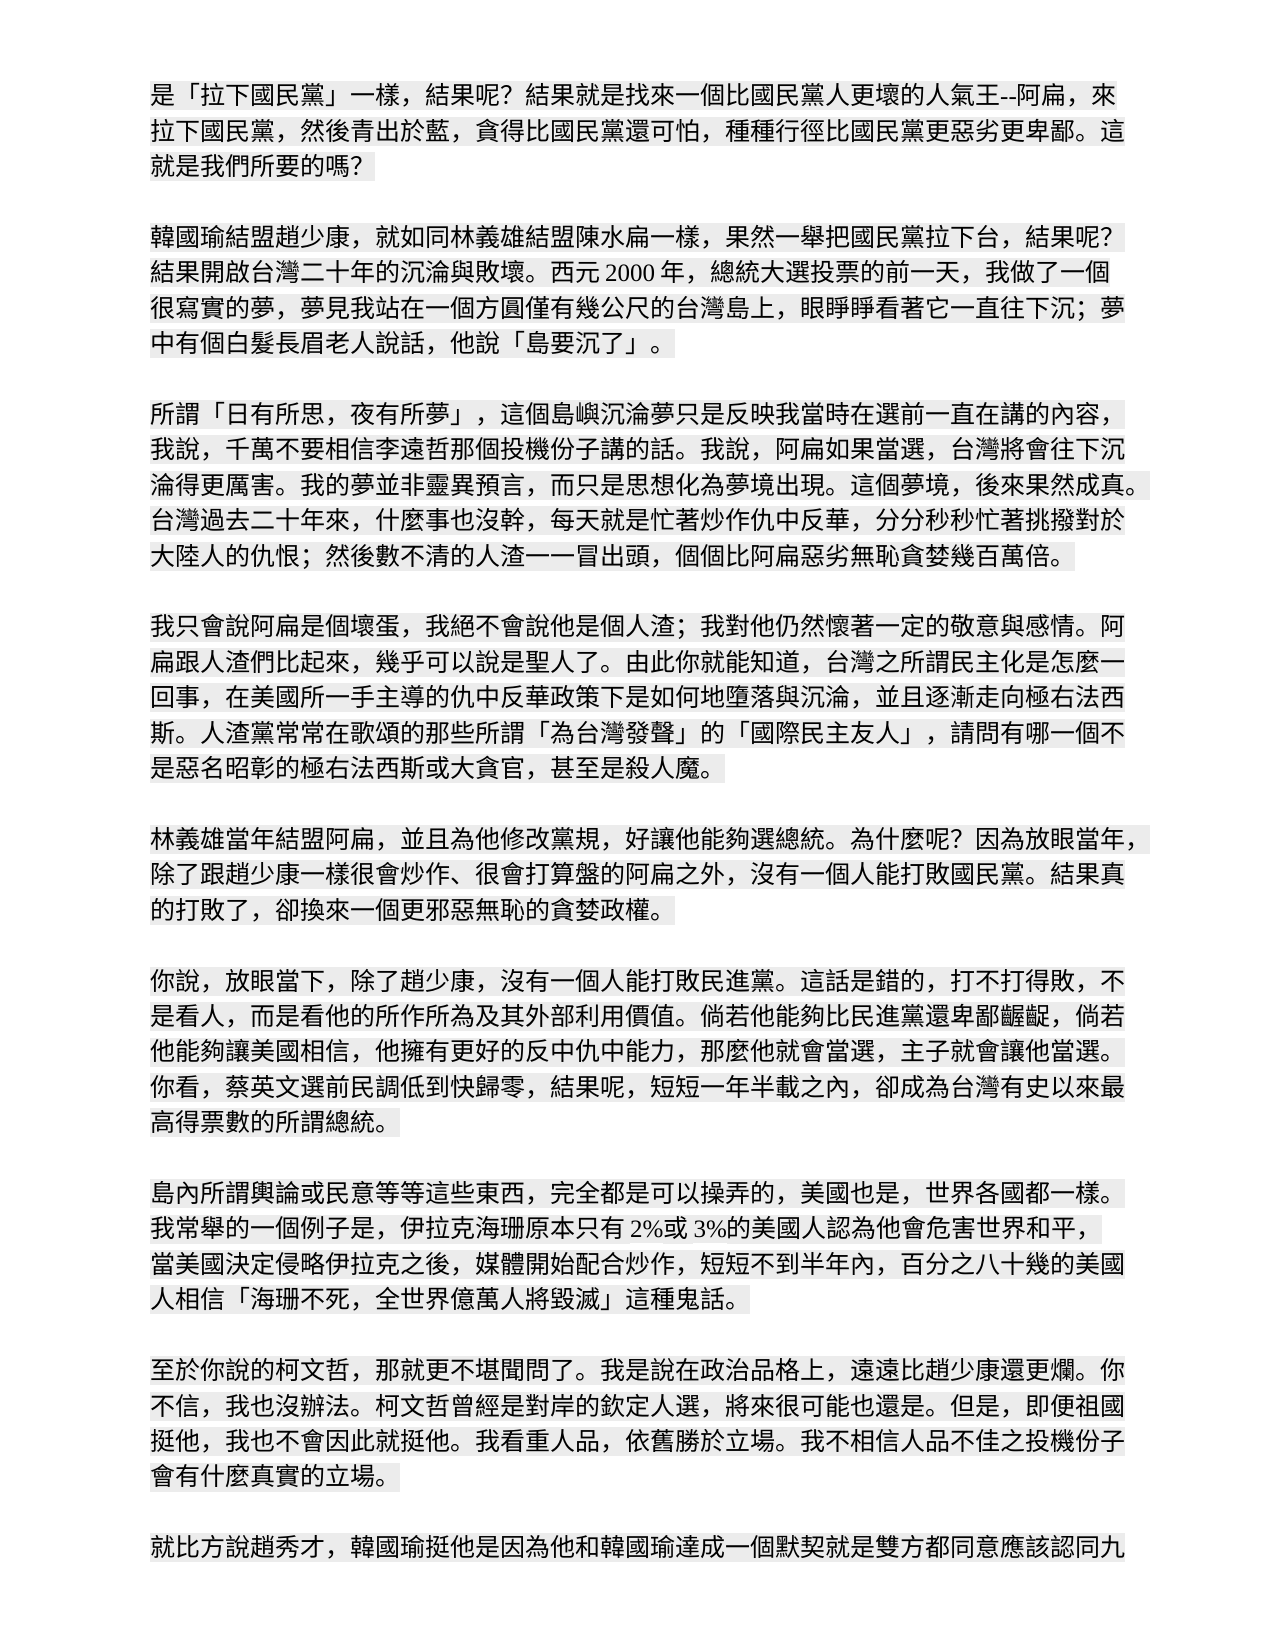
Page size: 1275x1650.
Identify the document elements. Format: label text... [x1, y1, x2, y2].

text 與前輩一席談(20) 陳真 2021. 02. 04. Lucy，我不會誤會趙秀才，畢竟他存在政壇四十多年了。 所謂熱情，怎麼會是指「拉下民進黨」？這怎麼會是一種目標？這就像當年很多人的目標是「拉下國民黨」一樣，結果呢？結果就是找來一個比國民黨人更壞的人氣王--阿扁，來拉下國民黨，然後青出於藍，貪得比國民黨還可怕，種種行徑比國民黨更惡劣更卑鄙。這就是我們所要的嗎？ 韓國瑜結盟趙少康，就如同林義雄結盟陳水扁一樣，果然一舉把國民黨拉下台，結果呢？結果開啟台灣二十年的沉淪與敗壞。西元2000年，總統大選投票的前一天，我做了一個很寫實的夢，夢見我站在一個方圓僅有幾公尺的台灣島上，眼睜睜看著它一直往下沉；夢中有個白髮長眉老人說話，他說「島要沉了」。 所謂「日有所思，夜有所夢」，這個島嶼沉淪夢只是反映我當時在選前一直在講的內容，我說，千萬不要相信李遠哲那個投機份子講的話。我說，阿扁如果當選，台灣將會往下沉淪得更厲害。我的夢並非靈異預言，而只是思想化為夢境出現。這個夢境，後來果然成真。台灣過去二十年來，什麼事也沒幹，每天就是忙著炒作仇中反華，分分秒秒忙著挑撥對於大陸人的仇恨；然後數不清的人渣一一冒出頭，個個比阿扁惡劣無恥貪婪幾百萬倍。 我只會說阿扁是個壞蛋，我絕不會說他是個人渣；我對他仍然懷著一定的敬意與感情。阿扁跟人渣們比起來，幾乎可以說是聖人了。由此你就能知道，台灣之所謂民主化是怎麼一回事，在美國所一手主導的仇中反華政策下是如何地墮落與沉淪，並且逐漸走向極右法西斯。人渣黨常常在歌頌的那些所謂「為台灣發聲」的「國際民主友人」，請問有哪一個不是惡名昭彰的極右法西斯或大貪官，甚至是殺人魔。 林義雄當年結盟阿扁，並且為他修改黨規，好讓他能夠選總統。為什麼呢？因為放眼當年，除了跟趙少康一樣很會炒作、很會打算盤的阿扁之外，沒有一個人能打敗國民黨。結果真的打敗了，卻換來一個更邪惡無恥的貪婪政權。 你說，放眼當下，除了趙少康，沒有一個人能打敗民進黨。這話是錯的，打不打得敗，不是看人，而是看他的所作所為及其外部利用價值。倘若他能夠比民進黨還卑鄙齷齪，倘若他能夠讓美國相信，他擁有更好的反中仇中能力，那麼他就會當選，主子就會讓他當選。你看，蔡英文選前民調低到快歸零，結果呢，短短一年半載之內，卻成為台灣有史以來最高得票數的所謂總統。 島內所謂輿論或民意等等這些東西，完全都是可以操弄的，美國也是，世界各國都一樣。我常舉的一個例子是，伊拉克海珊原本只有2%或3%的美國人認為他會危害世界和平，當美國決定侵略伊拉克之後，媒體開始配合炒作，短短不到半年內，百分之八十幾的美國人相信「海珊不死，全世界億萬人將毀滅」這種鬼話。 至於你說的柯文哲，那就更不堪聞問了。我是說在政治品格上，遠遠比趙少康還更爛。你不信，我也沒辦法。柯文哲曾經是對岸的欽定人選，將來很可能也還是。但是，即便祖國挺他，我也不會因此就挺他。我看重人品，依舊勝於立場。我不相信人品不佳之投機份子會有什麼真實的立場。 就比方說趙秀才，韓國瑜挺他是因為他和韓國瑜達成一個默契就是雙方都同意應該認同九二共識。但是，任何人其實都不應該傻到以為一個投機份子會有什麼真實的信念或立場。趙少康這兩天含含糊糊地說他支持九二共識，但他卻又一方面反中不遺餘力。 比方說，幾個月前，他提到說：「現在中美衝突比以往更為劇烈，以美國為首的全世界都在反中，全世界主要政黨都在反中國的時候，國民黨卻是唯一一個不反中的政黨」。趙少康說，「反中浪潮是全球性的，韓國瑜之所以會輸掉總統大選，就是因為不反中，而且還跟這個世界潮流對作」，這樣怎麼可能贏？ 二十幾年前，宛如希特勒一般的造型與手勢、法西斯味道相當重的大統派趙少康，現在調整風向了，開始變成「我是台灣人」了，不再提中國人了，並且表明年輕人都不再認為自己是中國人。他說，在這種情況下，如果國民黨還認同中國人，還不反中，「將來選戰要怎麼打」？ 我舉這些例子是要說，你看，這就是政治生意人，他不是在從政，而是在做「政治」這門生意；就跟人渣黨一樣，「台獨」就是島內當紅的一門生意。所謂理念或理想或立場，不但不是目標，反而變成一種手段，變成一種斂財奪權的工具。相反地，權力理當只是一種手段，卻反而變成人渣或投機份子的惟一目的。 我和前輩也講到很多這方面的想法。我和他，思想南轅北轍，之所以還能一談就是四、五個小時，就是因為我們想法雖然不同，但是，我知道他並不仇中或反中，他只是很天真地相信美式民主那一套所謂「一人一票」的價值；他希望中國能夠強大，但他認為強大的前提就是要採用美式民主。 我不在意人們與我想法不同，但我絕不會浪費一秒鐘去跟任何一個投機份子或詐騙人渣談論任何想法，因為他們哪會有什麼真實的想法或立場？他們關切的，甚至惟一關切的，就是權力與私利。我不會說趙少康是個人渣，他沒那麼壞，他還是有一點點點點點點理想性，而人渣黨則毫無道德下限可言。 我不想對任何懷有利他善意的個人潑冷水，我潑的是溫水，事實上我已經講得夠溫和了。人們的熱情總是被人渣或投機政客所一再糟蹋，一再辜負。甘地曾經說過一句話，我始終銘記在心，他說：「保存你的憤怒」，不要輕易消費它。也許有一天，它就會撼動整個世界。這意思是說，熱情是可貴的，義憤更是無比珍貴，我們不該隨便發洩它，更無須急著成事，那往往只是無謂消耗了熱情。 打倒民進黨不該是一種目標，打倒邪惡才是目標。以更大的惡來打擊惡是荒唐的。你要把桌子擦乾淨，就得找一條乾淨的布，而不是找一條比桌子還髒的抹布來擦，這樣擦到死也不可能擦乾淨。 我不是說趙少康個人比民進黨還髒還壞，當然不是；而是說，在一種善惡的根本意義上，例如造謠抹黑仇中反華舔美搞港獨搞台獨等等等，如果趙秀才和人渣黨其實根本沒有區別，那我不知道這樣的選舉有何意義可言，只是換一個人來做同樣的醜事而已不是嗎？當然，也許在內政上或作法上會有些許差別，至少不會貪污成那副吃相德性。但是，這樣一種差別，不足以引發熱情，至少引起不了我任何的熱情。 [150, 75, 1125, 1562]
